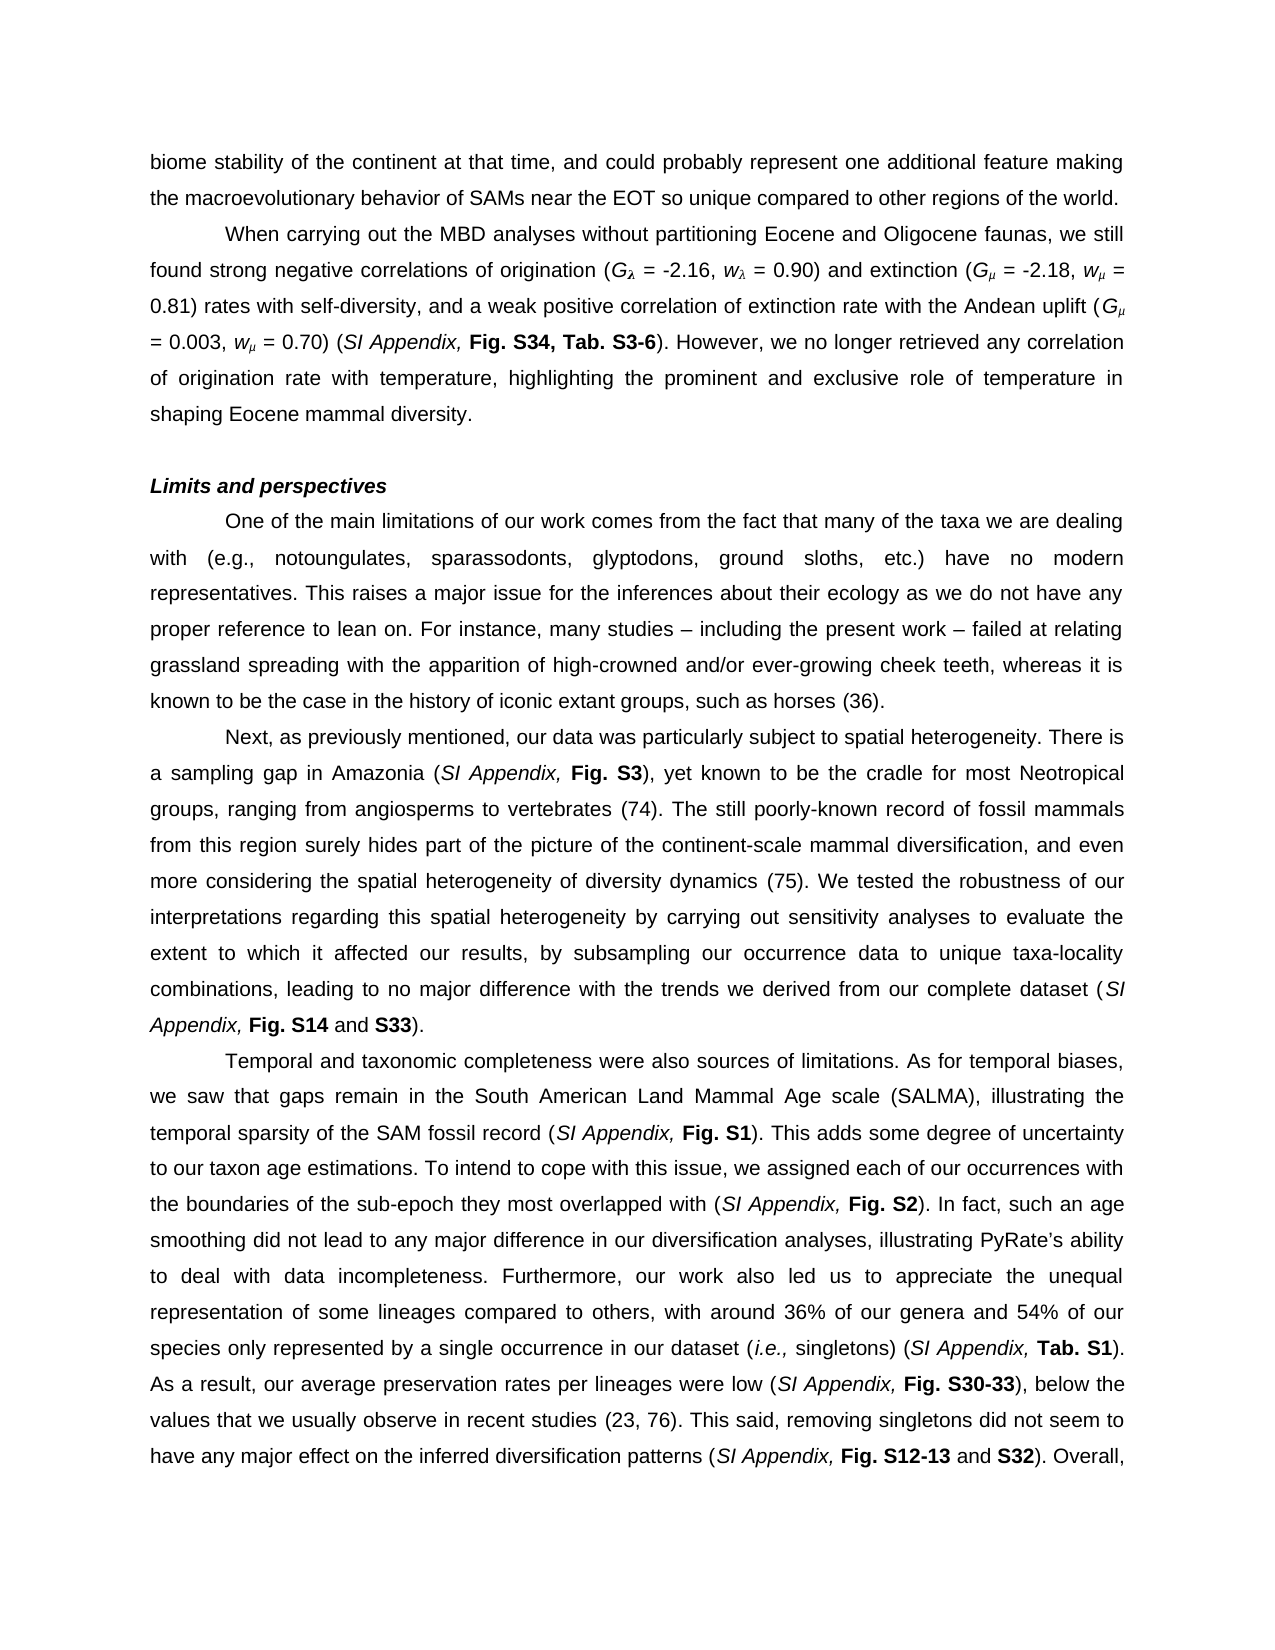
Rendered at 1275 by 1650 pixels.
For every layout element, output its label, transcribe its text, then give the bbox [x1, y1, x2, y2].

text One of the main limitations of our work comes from the fact that many of the taxa we are dealing with (e.g., notoungulates, sparassodonts, glyptodons, ground sloths, etc.) have no modern representatives. This raises a major issue for the inferences about their ecology as we do not have any proper reference to lean on. For instance, many studies – including the present work – failed at relating grassland spreading with the apparition of high-crowned and/or ever-growing cheek teeth, whereas it is known to be the case in the history of iconic extant groups, such as horses (36). [150, 509, 1125, 713]
text When carrying out the MBD analyses without partitioning Eocene and Oligocene faunas, we still found strong negative correlations of origination (G𝝀 = -2.16, w𝜆 = 0.90) and extinction (Gµ = -2.18, wµ = 0.81) rates with self-diversity, and a weak positive correlation of extinction rate with the Andean uplift (Gµ = 0.003, wµ = 0.70) (SI Appendix, Fig. S34, Tab. S3-6). However, we no longer retrieved any correlation of origination rate with temperature, highlighting the prominent and exclusive role of temperature in shaping Eocene mammal diversity. [150, 222, 1125, 426]
text Temporal and taxonomic completeness were also sources of limitations. As for temporal biases, we saw that gaps remain in the South American Land Mammal Age scale (SALMA), illustrating the temporal sparsity of the SAM fossil record (SI Appendix, Fig. S1). This adds some degree of uncertainty to our taxon age estimations. To intend to cope with this issue, we assigned each of our occurrences with the boundaries of the sub-epoch they most overlapped with (SI Appendix, Fig. S2). In fact, such an age smoothing did not lead to any major difference in our diversification analyses, illustrating PyRate’s ability to deal with data incompleteness. Furthermore, our work also led us to appreciate the unequal representation of some lineages compared to others, with around 36% of our genera and 54% of our species only represented by a single occurrence in our dataset (i.e., singletons) (SI Appendix, Tab. S1). As a result, our average preservation rates per lineages were low (SI Appendix, Fig. S30-33), below the values that we usually observe in recent studies (23, 76). This said, removing singletons did not seem to have any major effect on the inferred diversification patterns (SI Appendix, Fig. S12-13 and S32). Overall, [150, 1048, 1125, 1468]
text biome stability of the continent at that time, and could probably represent one additional feature making the macroevolutionary behavior of SAMs near the EOT so unique compared to other regions of the world. [150, 150, 1125, 210]
text Next, as previously mentioned, our data was particularly subject to spatial heterogeneity. There is a sampling gap in Amazonia (SI Appendix, Fig. S3), yet known to be the cradle for most Neotropical groups, ranging from angiosperms to vertebrates (74). The still poorly-known record of fossil mammals from this region surely hides part of the picture of the continent-scale mammal diversification, and even more considering the spatial heterogeneity of diversity dynamics (75). We tested the robustness of our interpretations regarding this spatial heterogeneity by carrying out sensitivity analyses to evaluate the extent to which it affected our results, by subsampling our occurrence data to unique taxa-locality combinations, leading to no major difference with the trends we derived from our complete dataset (SI Appendix, Fig. S14 and S33). [150, 725, 1125, 1036]
text Limits and perspectives [150, 473, 1125, 497]
